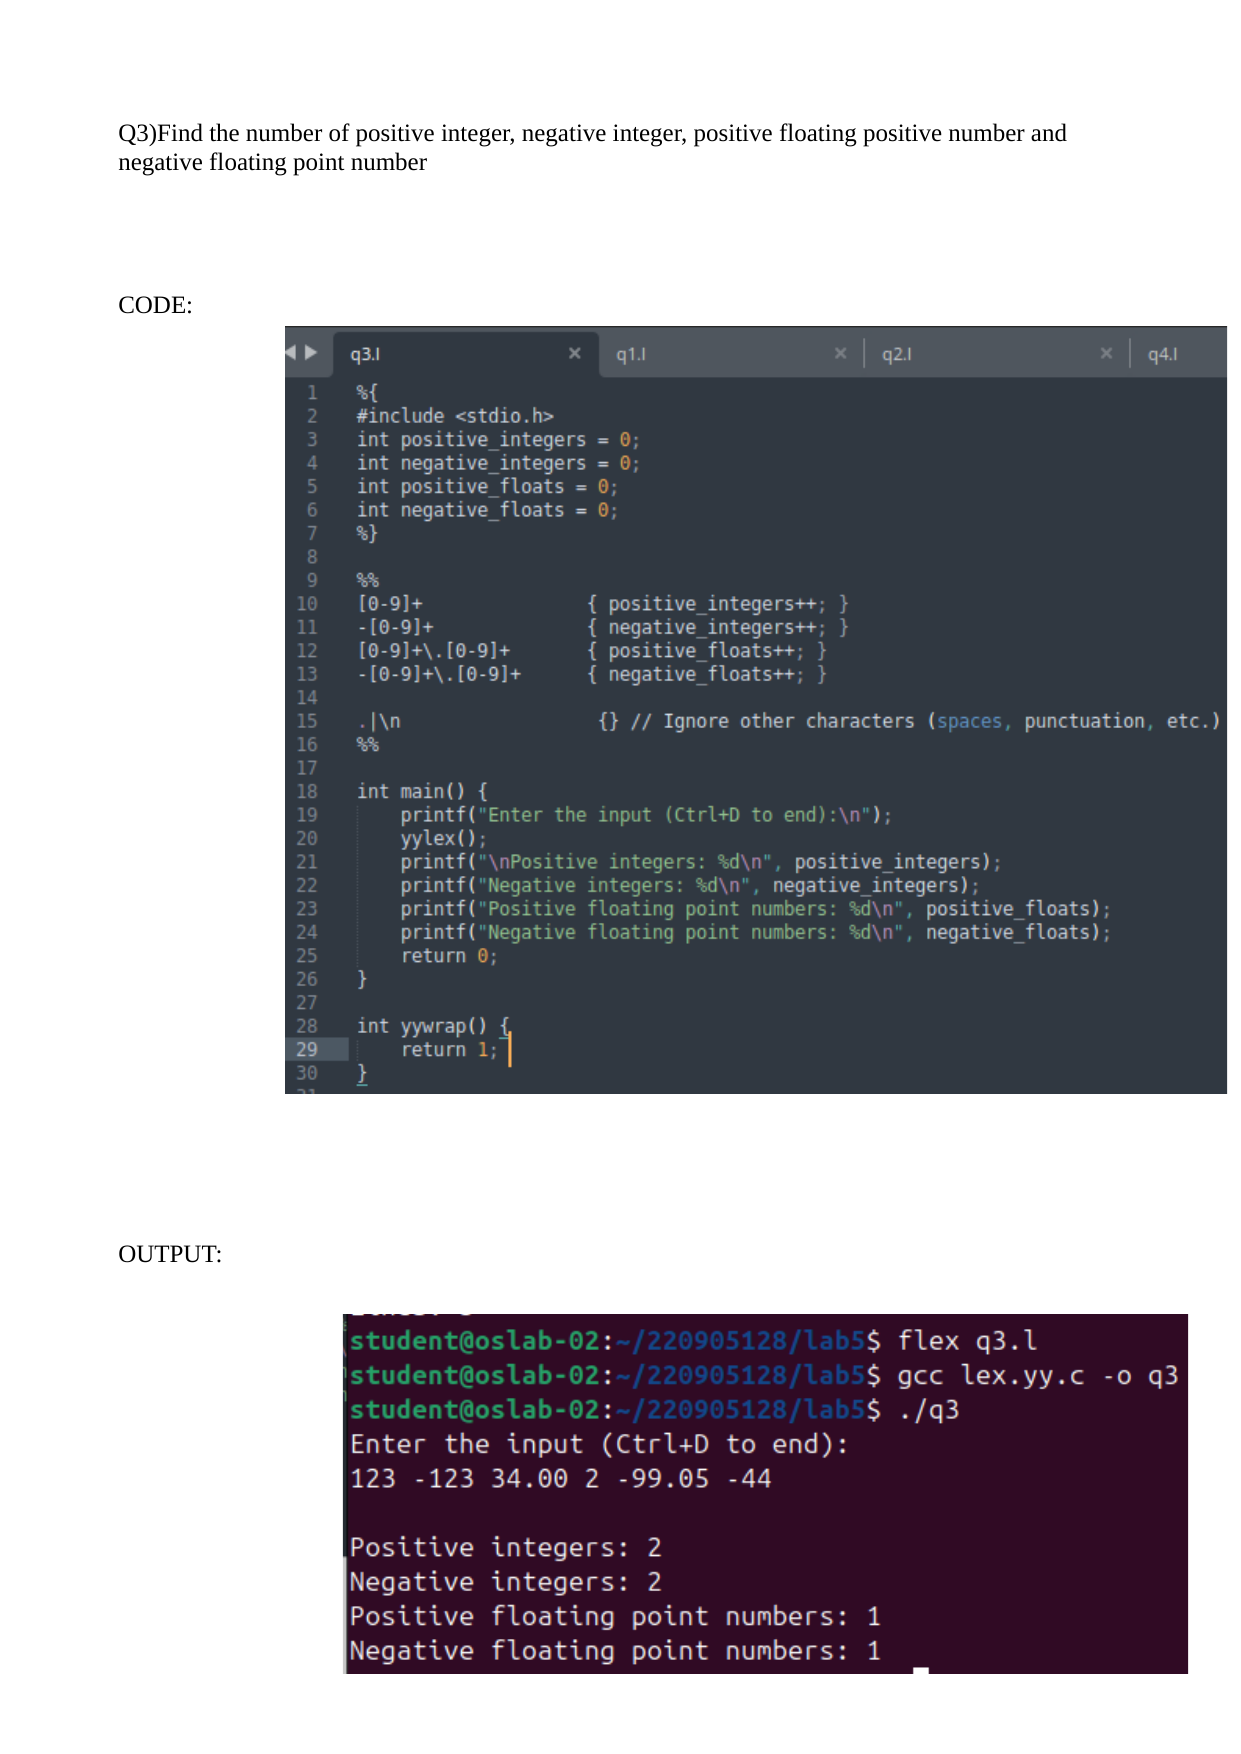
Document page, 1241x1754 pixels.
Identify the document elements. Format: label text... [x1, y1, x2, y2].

picture [285, 326, 1228, 1094]
text Q3)Find the number of positive integer, negative integer, positive floating positive number and negative floating point number [118, 118, 1122, 176]
picture [342, 1314, 1189, 1674]
text OUTPUT: [118, 1239, 1122, 1268]
text CODE: [118, 291, 1122, 319]
